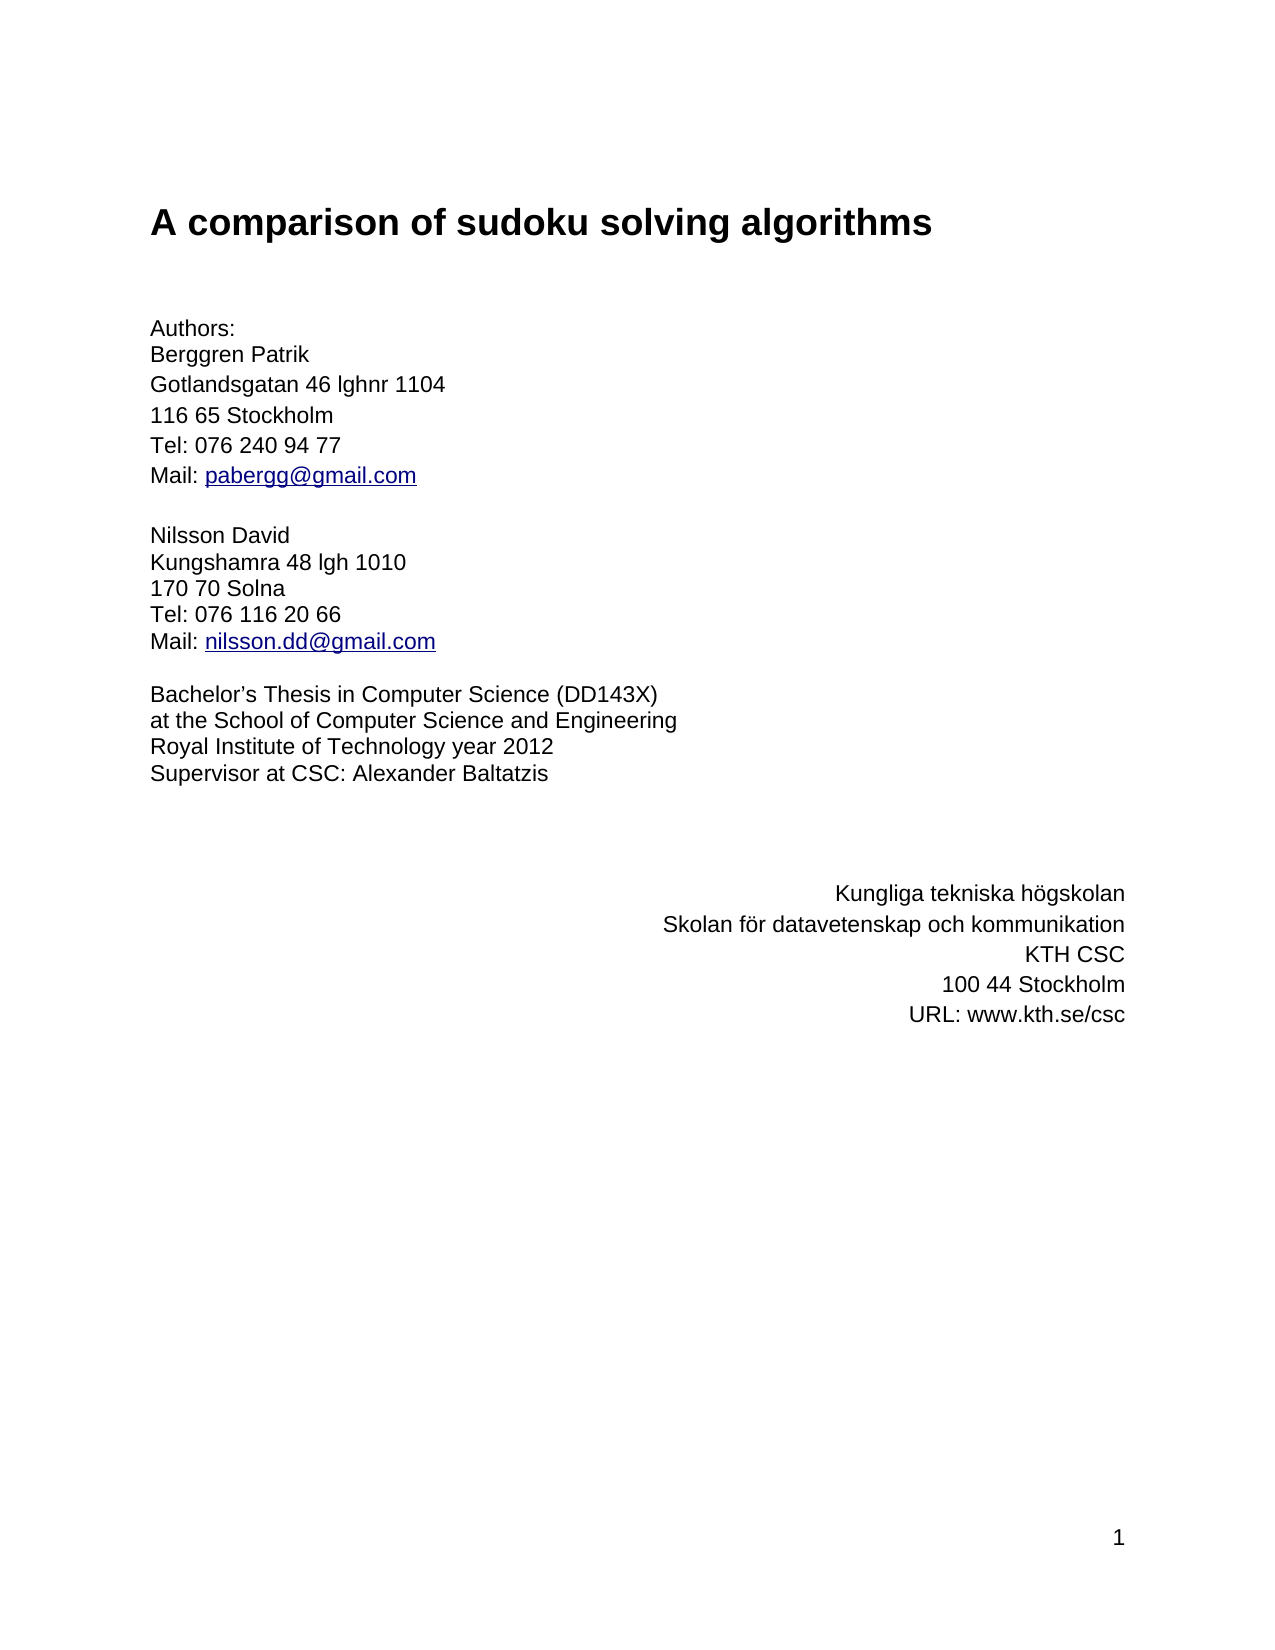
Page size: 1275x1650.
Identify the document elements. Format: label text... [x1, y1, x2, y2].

text Royal Institute of Technology year 2012 [150, 733, 1125, 759]
text Supervisor at CSC: Alexander Baltatzis [150, 759, 1125, 786]
text Skolan för datavetenskap och kommunikation [150, 911, 1125, 937]
text Bachelor’s Thesis in Computer Science (DD143X) [150, 681, 1125, 707]
text Mail: nilsson.dd@gmail.com [150, 628, 1125, 654]
text Tel: 076 240 94 77 [150, 432, 1125, 458]
text Authors: [150, 315, 1125, 341]
subtitle A comparison of sudoku solving algorithms [150, 200, 1125, 243]
text Kungshamra 48 lgh 1010 [150, 549, 1125, 575]
text Mail: pabergg@gmail.com [150, 462, 1125, 488]
text URL: www.kth.se/csc [150, 1001, 1125, 1028]
text 100 44 Stockholm [150, 971, 1125, 997]
text Berggren Patrik [150, 341, 1125, 367]
text Gotlandsgatan 46 lghnr 1104 [150, 371, 1125, 398]
text 116 65 Stockholm [150, 402, 1125, 428]
text at the School of Computer Science and Engineering [150, 707, 1125, 733]
text Tel: 076 116 20 66 [150, 601, 1125, 628]
text Nilsson David [150, 522, 1125, 549]
text 170 70 Solna [150, 575, 1125, 601]
text KTH CSC [150, 941, 1125, 967]
text Kungliga tekniska högskolan [150, 880, 1125, 907]
